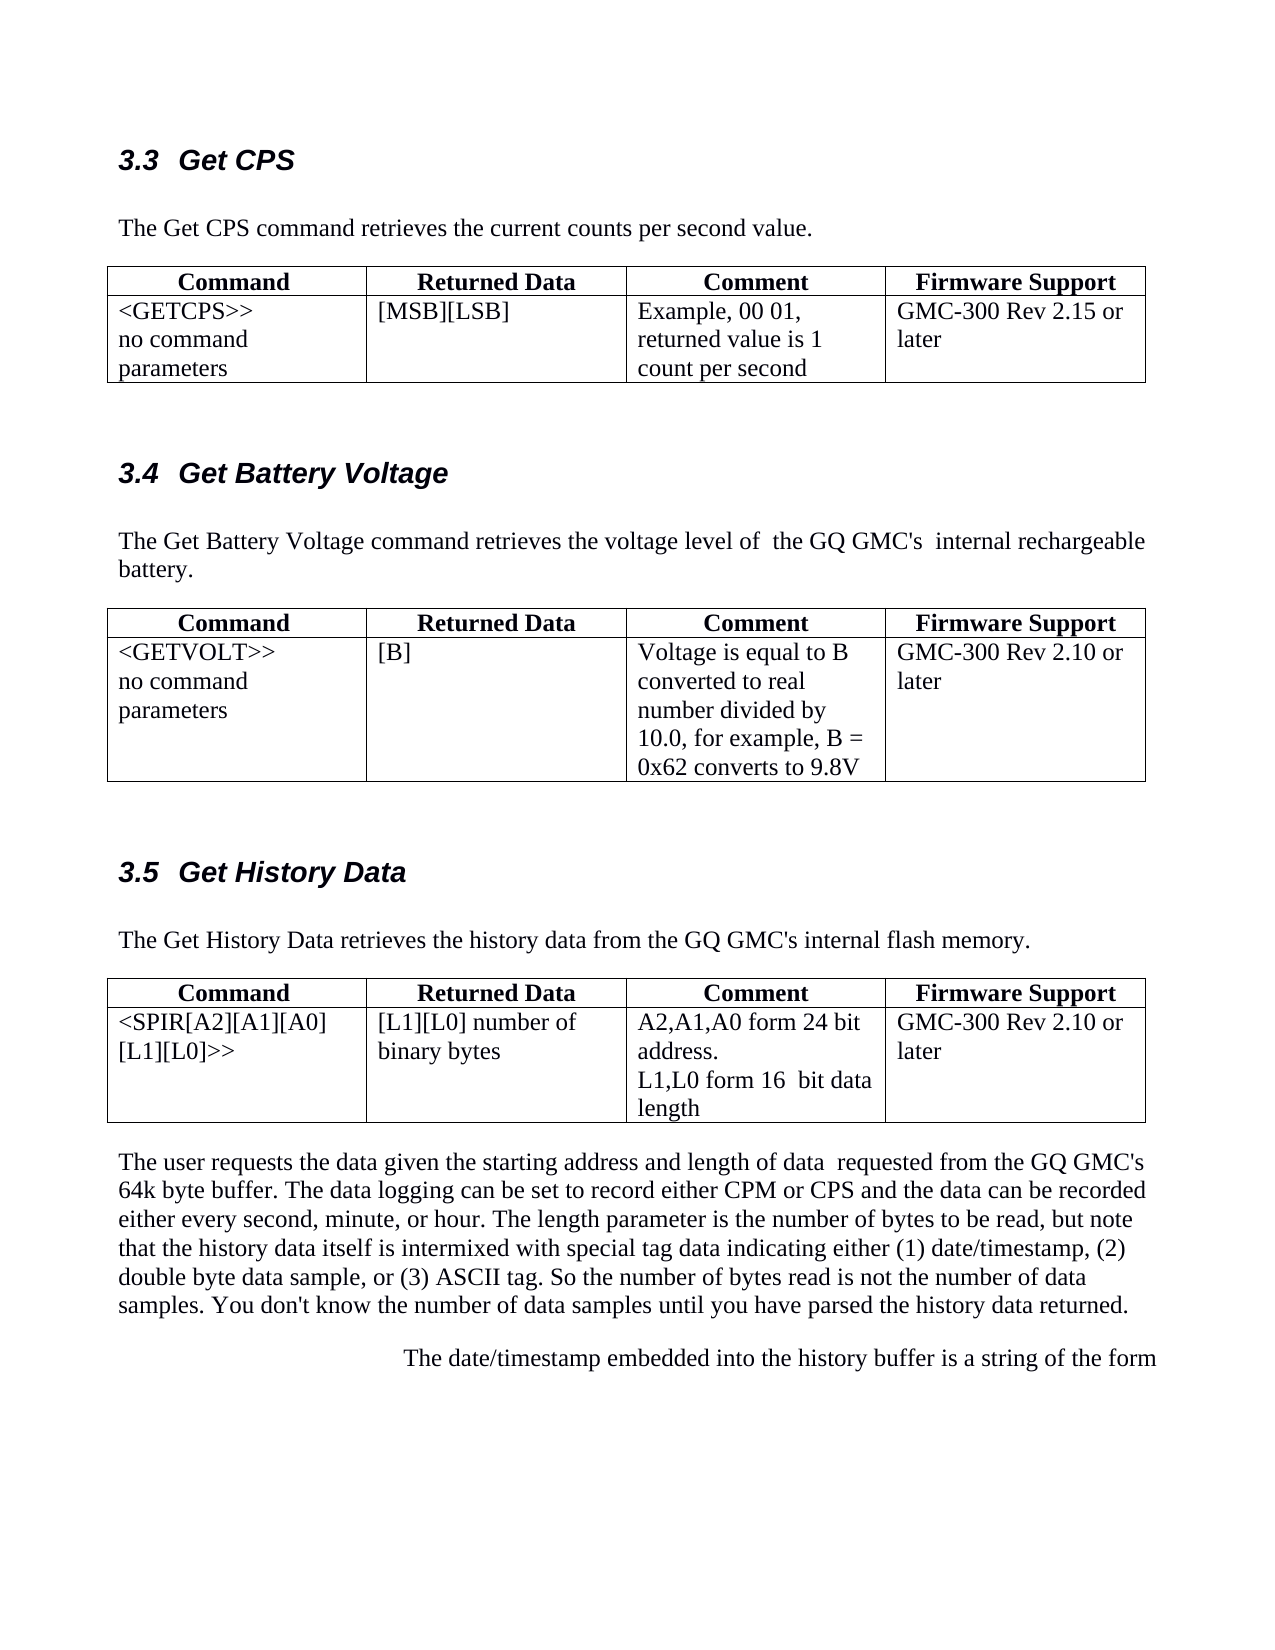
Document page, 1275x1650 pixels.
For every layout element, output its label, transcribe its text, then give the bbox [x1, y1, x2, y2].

table_cell [B] [367, 638, 626, 781]
table_cell GMC-300 Rev 2.15 or later [886, 296, 1145, 382]
table_header Command [108, 979, 366, 1007]
table_cell <SPIR[A2][A1][A0][L1][L0]>> [108, 1008, 366, 1122]
table_cell A2,A1,A0 form 24 bit address. L1,L0 form 16 bit data length [627, 1008, 885, 1122]
table_header Firmware Support [886, 979, 1145, 1007]
table_header Comment [627, 267, 885, 295]
text The date/timestamp embedded into the history buffer is a string of the form [118, 1343, 1157, 1372]
table_header Comment [627, 609, 885, 637]
subtitle 3.5 Get History Data [118, 854, 1157, 888]
table_cell Voltage is equal to B converted to real number divided by 10.0, for example, B = 0x62 converts to 9.8V [627, 638, 885, 781]
table_cell [MSB][LSB] [367, 296, 626, 382]
text The user requests the data given the starting address and length of data requested from the GQ GMC's 64k byte buffer. The data logging can be set to record either CPM or CPS and the data can be recorded either every second, minute, or hour. The length parameter is the number of bytes to be read, but note that the history data itself is intermixed with special tag data indicating either (1) date/timestamp, (2) double byte data sample, or (3) ASCII tag. So the number of bytes read is not the number of data samples. You don't know the number of data samples until you have parsed the history data returned. [118, 1147, 1157, 1319]
table_header Comment [627, 979, 885, 1007]
table_header Firmware Support [886, 267, 1145, 295]
table_header Returned Data [367, 267, 626, 295]
table_header Returned Data [367, 979, 626, 1007]
text The Get CPS command retrieves the current counts per second value. [118, 213, 1157, 242]
table_cell <GETVOLT>> no command parameters [108, 638, 366, 781]
text The Get History Data retrieves the history data from the GQ GMC's internal flash memory. [118, 925, 1157, 953]
table_cell <GETCPS>> no command parameters [108, 296, 366, 382]
subtitle 3.3 Get CPS [118, 143, 1157, 177]
subtitle 3.4 Get Battery Voltage [118, 456, 1157, 489]
table_header Command [108, 609, 366, 637]
text The Get Battery Voltage command retrieves the voltage level of the GQ GMC's internal rechargeable battery. [118, 526, 1157, 583]
table_header Firmware Support [886, 609, 1145, 637]
table_cell Example, 00 01, returned value is 1 count per second [627, 296, 885, 382]
table_cell [L1][L0] number of binary bytes [367, 1008, 626, 1122]
table_cell GMC-300 Rev 2.10 or later [886, 1008, 1145, 1122]
table_cell GMC-300 Rev 2.10 or later [886, 638, 1145, 781]
table_header Command [108, 267, 366, 295]
table_header Returned Data [367, 609, 626, 637]
